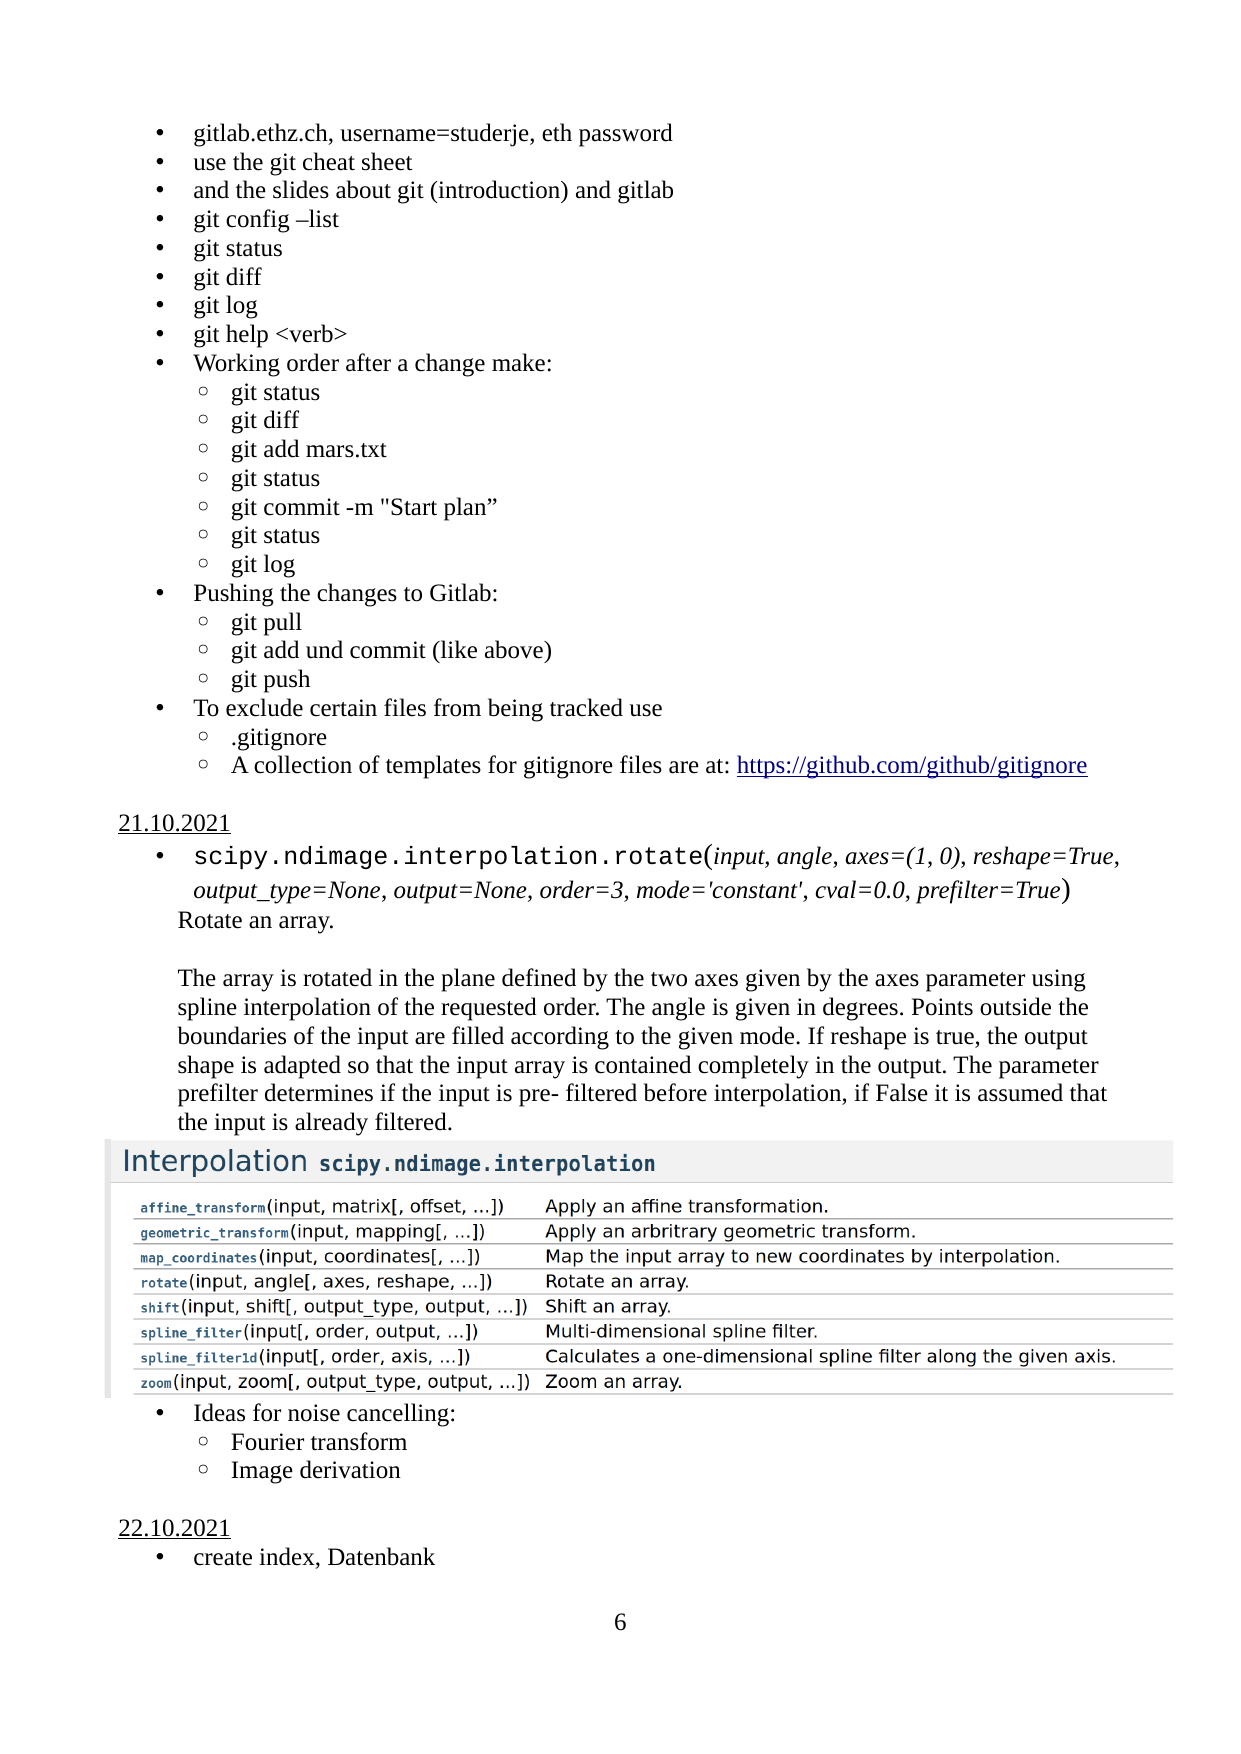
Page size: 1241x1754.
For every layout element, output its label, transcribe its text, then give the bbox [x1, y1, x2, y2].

list git commit -m "Start plan” [193, 492, 1122, 521]
list The array is rotated in the plane defined by the two axes given by the axes parameter using spline interpolation of the requested order. The angle is given in degrees. Points outside the boundaries of the input are filled according to the given mode. If reshape is true, the output shape is adapted so that the input array is contained completely in the output. The parameter prefilter determines if the input is pre- filtered before interpolation, if False it is assumed that the input is already filtered. [177, 963, 1122, 1136]
list .gitignore [193, 722, 1122, 751]
list git add mars.txt [193, 434, 1122, 463]
list and the slides about git (introduction) and gitlab [156, 176, 1122, 204]
list use the git cheat sheet [156, 147, 1122, 176]
list git status [193, 377, 1122, 406]
list git add und commit (like above) [193, 636, 1122, 664]
list git status [193, 521, 1122, 549]
list git pull [193, 607, 1122, 636]
subtitle scipy.ndimage.interpolation.rotate(input, angle, axes=(1, 0), reshape=True, output_type=None, output=None, order=3, mode='constant', cval=0.0, prefilter=True) [156, 837, 1122, 905]
list git push [193, 664, 1122, 693]
list create index, Datenbank [156, 1542, 1122, 1571]
list Fourier transform [193, 1427, 1122, 1456]
text 22.10.2021 [118, 1513, 1122, 1542]
text 21.10.2021 [118, 808, 1122, 837]
list git config –list [156, 204, 1122, 233]
list [156, 1165, 1122, 1261]
list git diff [156, 262, 1122, 291]
list git status [193, 463, 1122, 492]
list Ideas for noise cancelling: [156, 1398, 1122, 1427]
list git diff [193, 406, 1122, 434]
list git log [156, 291, 1122, 319]
list git help <verb> [156, 319, 1122, 348]
list A collection of templates for gitignore files are at: https://github.com/github/gitignore [193, 751, 1122, 779]
list git status [156, 233, 1122, 262]
list Image derivation [193, 1456, 1122, 1484]
list Rotate an array. [177, 905, 1122, 934]
list gitlab.ethz.ch, username=studerje, eth password [156, 118, 1122, 147]
list To exclude certain files from being tracked use [156, 693, 1122, 722]
list git log [193, 549, 1122, 578]
list Pushing the changes to Gitlab: [156, 578, 1122, 607]
list Working order after a change make: [156, 348, 1122, 377]
picture [104, 1261, 1174, 1398]
